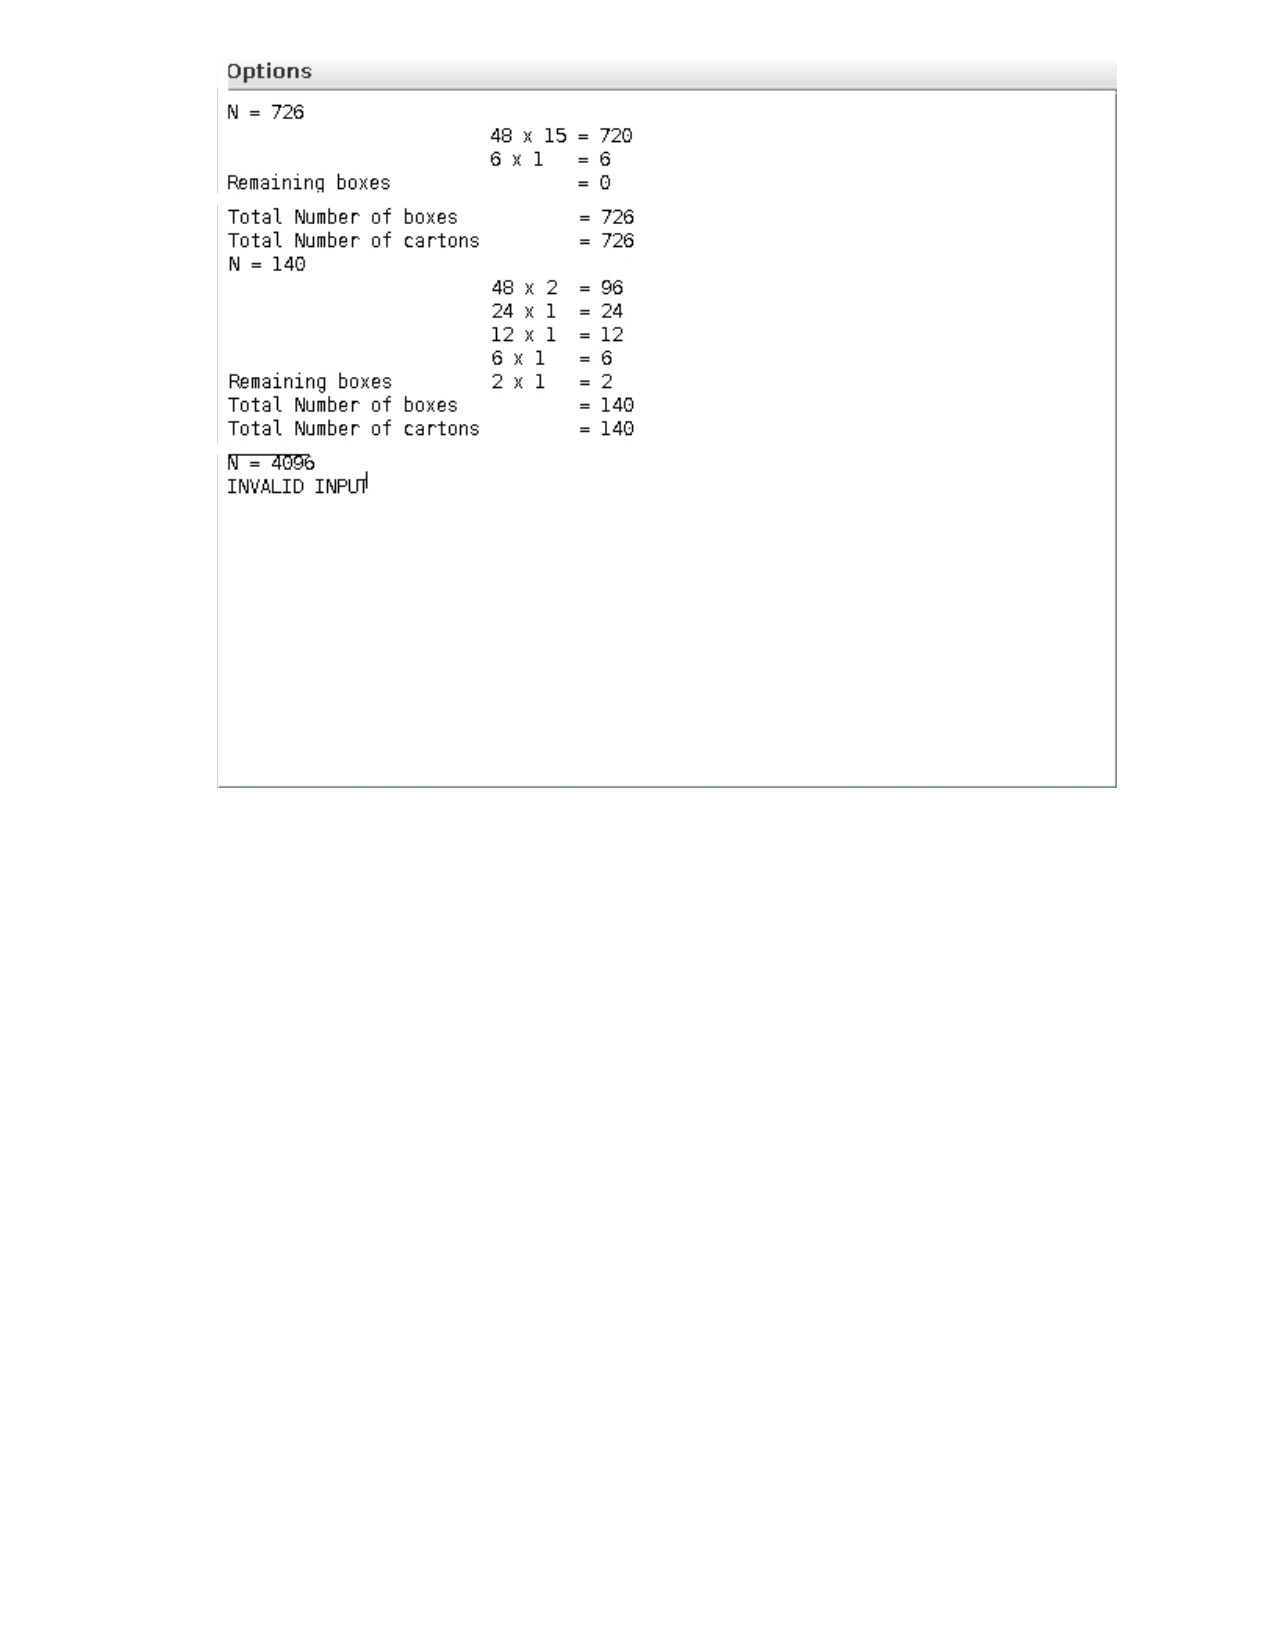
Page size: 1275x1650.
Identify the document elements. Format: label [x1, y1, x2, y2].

picture [217, 59, 1117, 788]
